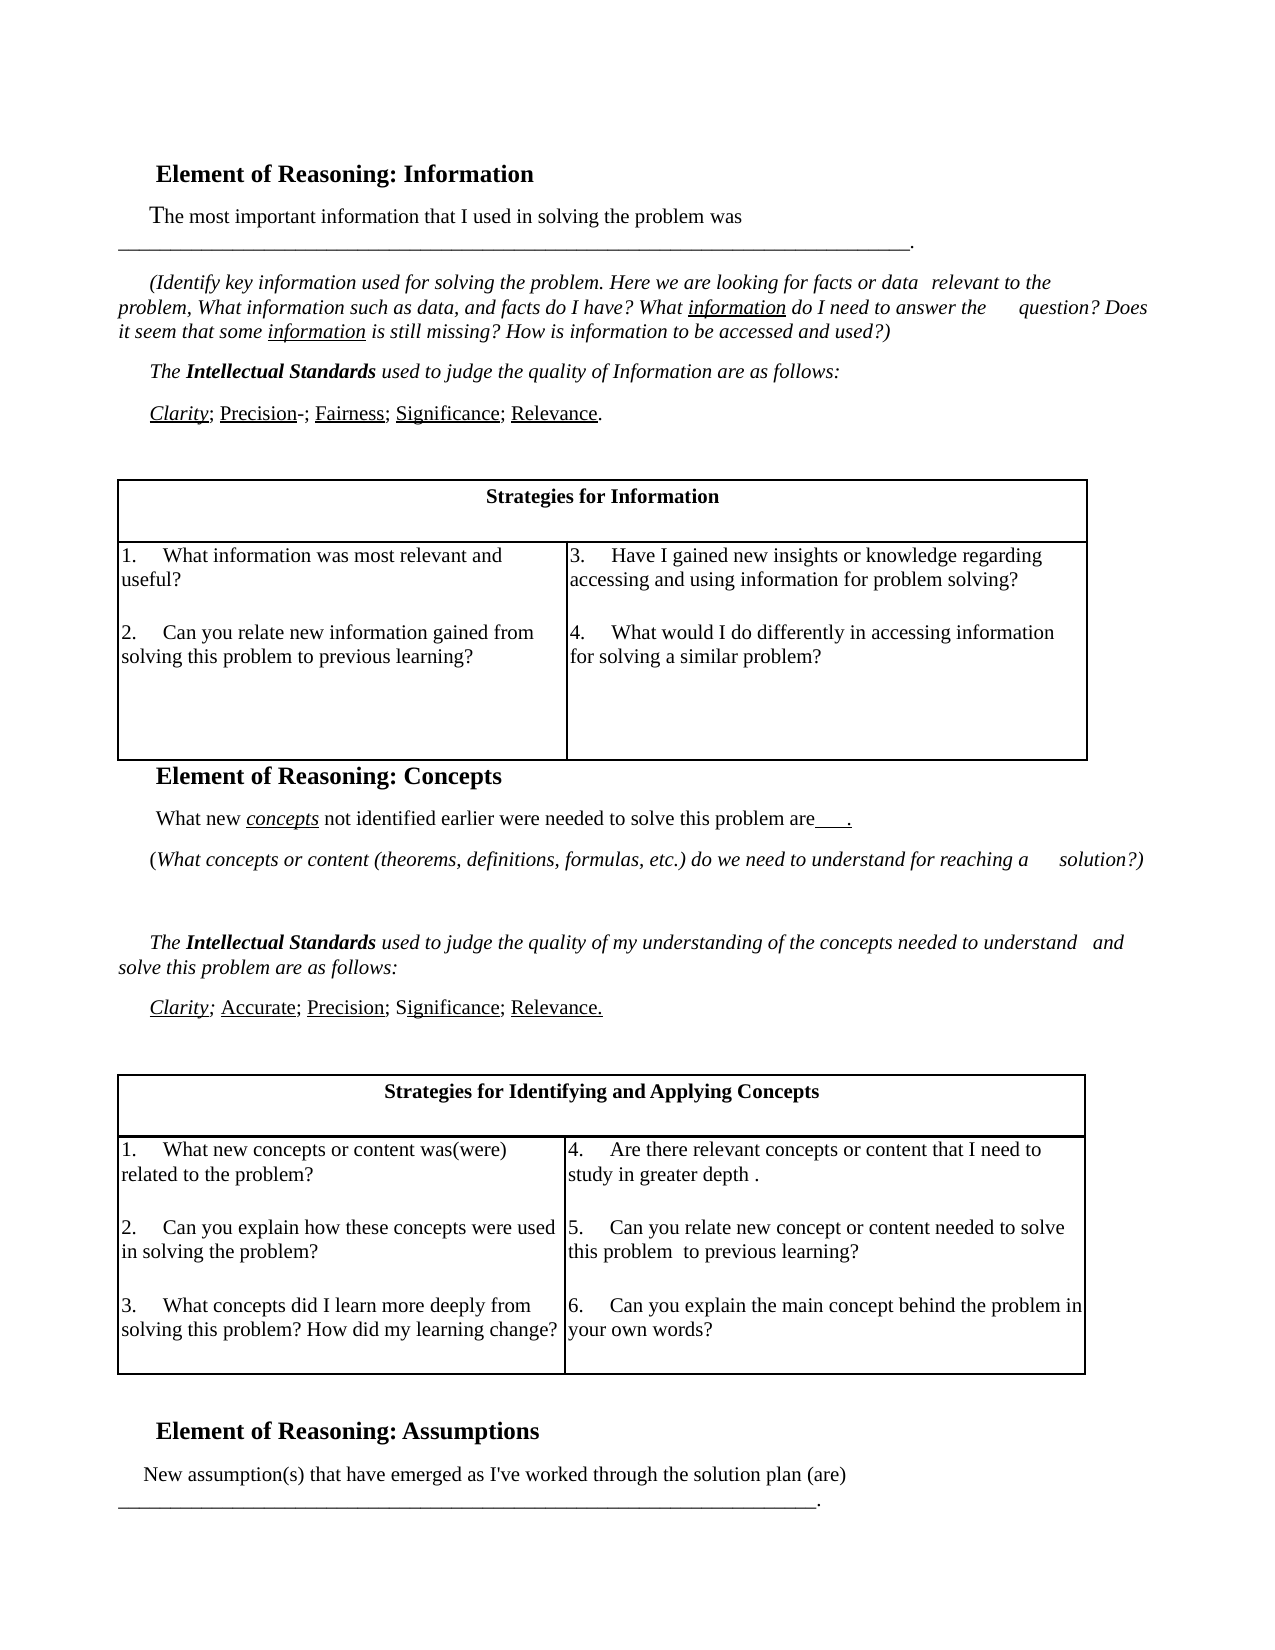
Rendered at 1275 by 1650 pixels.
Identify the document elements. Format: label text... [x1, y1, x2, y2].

text (What concepts or content (theorems, definitions, formulas, etc.) do we need to understand for reaching a solution?) [118, 843, 1157, 872]
table_header Strategies for Identifying and Applying Concepts [119, 1076, 1084, 1135]
text New assumption(s) that have emerged as I've worked through the solution plan (are) ___________________________________________________________________. [118, 1458, 1157, 1511]
text What new concepts not identified earlier were needed to solve this problem are . [118, 802, 1157, 831]
table_cell 4. Are there relevant concepts or content that I need to study in greater depth . 5. Can you relate new concept or content needed to solve this problem to previous learning? 6. Can you explain the main concept behind the problem in your own words? [566, 1138, 1084, 1373]
table_header Strategies for Information [119, 481, 1086, 541]
text The Intellectual Standards used to judge the quality of my understanding of the concepts needed to understand and solve this problem are as follows: [118, 926, 1157, 979]
text Clarity; Precision-; Fairness; Significance; Relevance. [118, 397, 1157, 425]
table_cell 3. Have I gained new insights or knowledge regarding accessing and using information for problem solving? 4. What would I do differently in accessing information for solving a similar problem? [568, 543, 1086, 759]
text (Identify key information used for solving the problem. Here we are looking for facts or data relevant to the problem, What information such as data, and facts do I have? What information do I need to answer the question? Does it seem that some information is still missing? How is information to be accessed and used?) [118, 266, 1157, 343]
table_cell 1. What information was most relevant and useful? 2. Can you relate new information gained from solving this problem to previous learning? [119, 543, 566, 759]
text Element of Reasoning: Assumptions [118, 1416, 1157, 1445]
text Element of Reasoning: Concepts [118, 761, 1157, 790]
text The most important information that I used in solving the problem was ____________________________________________________________________________. [118, 201, 1157, 253]
text Clarity; Accurate; Precision; Significance; Relevance. [118, 991, 1157, 1020]
text Element of Reasoning: Information [118, 159, 1157, 188]
text The Intellectual Standards used to judge the quality of Information are as follows: [118, 355, 1157, 384]
table_cell 1. What new concepts or content was(were) related to the problem? 2. Can you explain how these concepts were used in solving the problem? 3. What concepts did I learn more deeply from solving this problem? How did my learning change? [119, 1138, 564, 1373]
